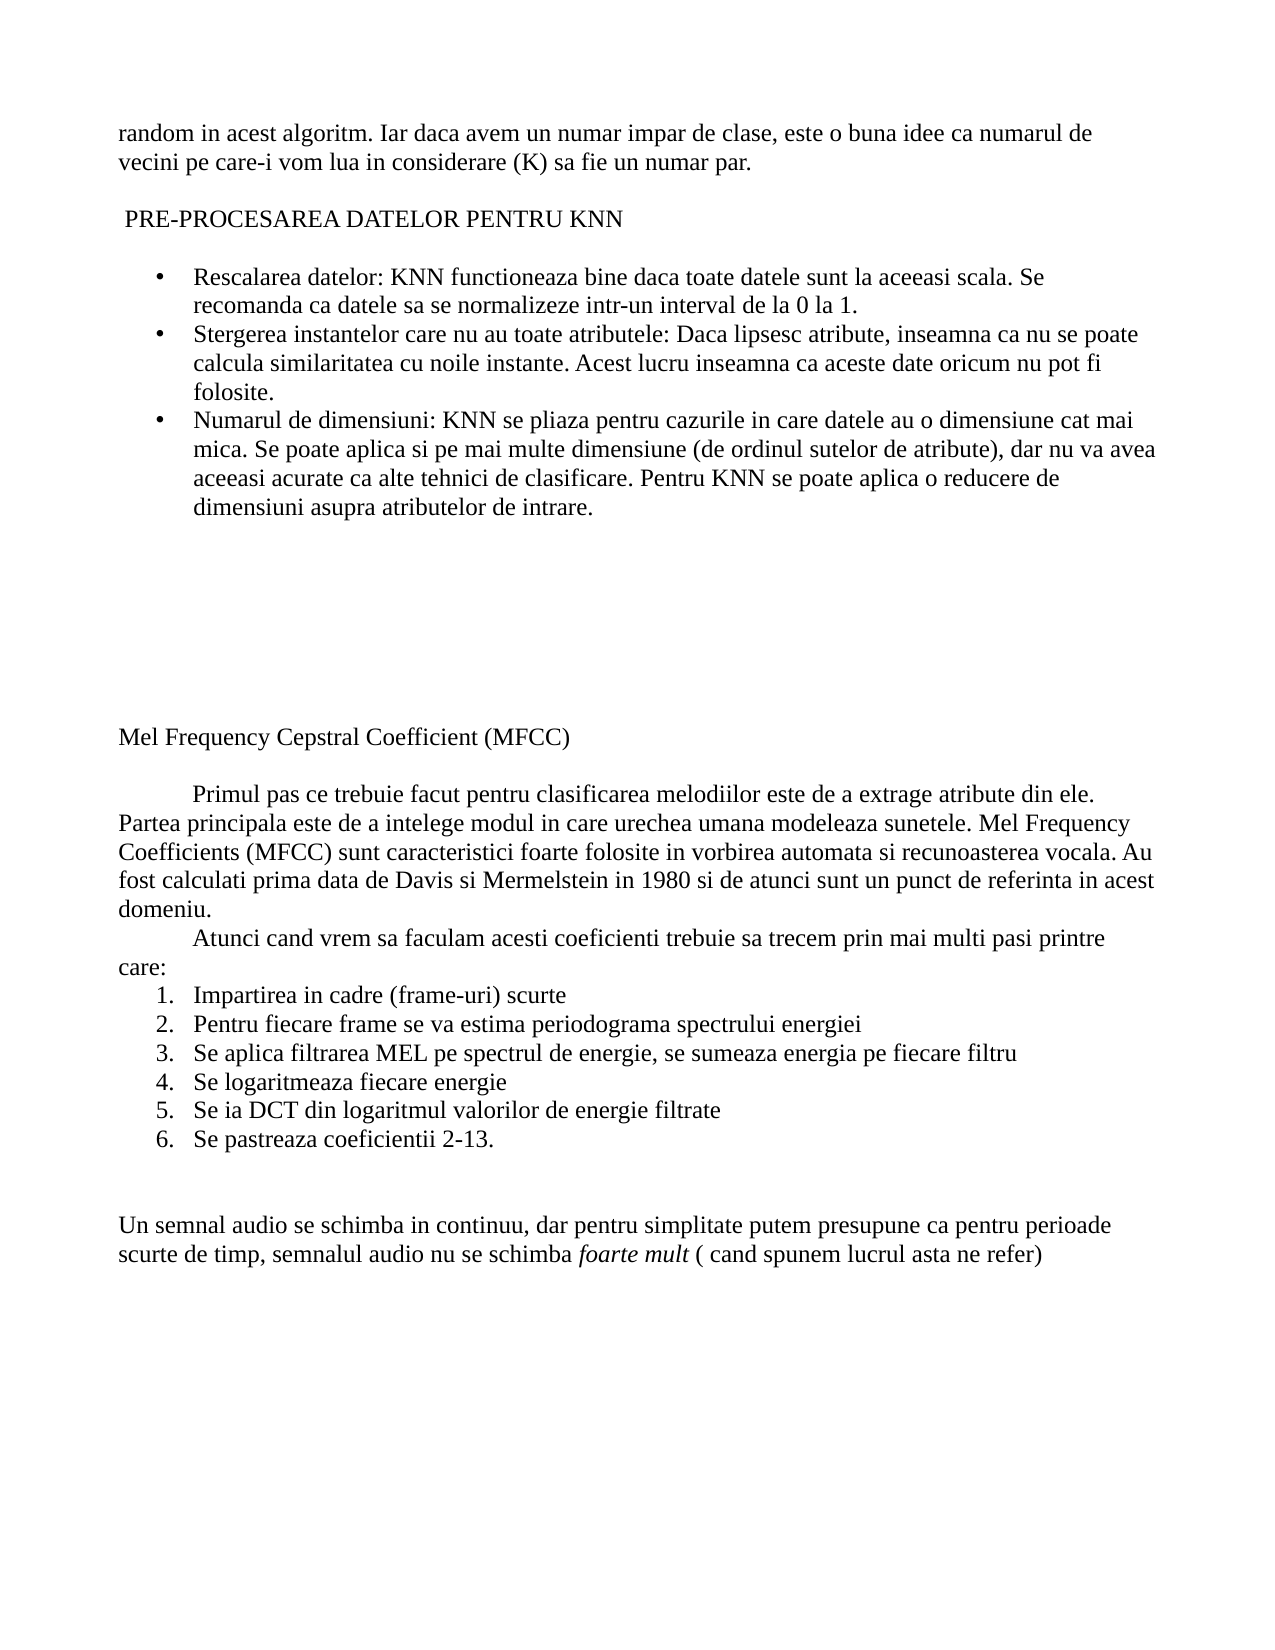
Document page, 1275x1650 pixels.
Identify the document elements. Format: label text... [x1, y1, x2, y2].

list Se ia DCT din logaritmul valorilor de energie filtrate [156, 1096, 1157, 1124]
list Stergerea instantelor care nu au toate atributele: Daca lipsesc atribute, inseamna ca nu se poate calcula similaritatea cu noile instante. Acest lucru inseamna ca aceste date oricum nu pot fi folosite. [156, 319, 1157, 406]
list Rescalarea datelor: KNN functioneaza bine daca toate datele sunt la aceeasi scala. Se recomanda ca datele sa se normalizeze intr-un interval de la 0 la 1. [156, 262, 1157, 319]
list Se aplica filtrarea MEL pe spectrul de energie, se sumeaza energia pe fiecare filtru [156, 1038, 1157, 1067]
list Se pastreaza coeficientii 2-13. [156, 1124, 1157, 1153]
text random in acest algoritm. Iar daca avem un numar impar de clase, este o buna idee ca numarul de vecini pe care-i vom lua in considerare (K) sa fie un numar par. [118, 118, 1157, 176]
list Se logaritmeaza fiecare energie [156, 1067, 1157, 1096]
list Pentru fiecare frame se va estima periodograma spectrului energiei [156, 1009, 1157, 1038]
text Un semnal audio se schimba in continuu, dar pentru simplitate putem presupune ca pentru perioade scurte de timp, semnalul audio nu se schimba foarte mult ( cand spunem lucrul asta ne refer) [118, 1211, 1157, 1268]
text Primul pas ce trebuie facut pentru clasificarea melodiilor este de a extrage atribute din ele. Partea principala este de a intelege modul in care urechea umana modeleaza sunetele. Mel Frequency Coefficients (MFCC) sunt caracteristici foarte folosite in vorbirea automata si recunoasterea vocala. Au fost calculati prima data de Davis si Mermelstein in 1980 si de atunci sunt un punct de referinta in acest domeniu. [118, 779, 1157, 923]
text PRE-PROCESAREA DATELOR PENTRU KNN [118, 204, 1157, 233]
text Atunci cand vrem sa faculam acesti coeficienti trebuie sa trecem prin mai multi pasi printre care: [118, 923, 1157, 981]
list Impartirea in cadre (frame-uri) scurte [156, 981, 1157, 1009]
list Numarul de dimensiuni: KNN se pliaza pentru cazurile in care datele au o dimensiune cat mai mica. Se poate aplica si pe mai multe dimensiune (de ordinul sutelor de atribute), dar nu va avea aceeasi acurate ca alte tehnici de clasificare. Pentru KNN se poate aplica o reducere de dimensiuni asupra atributelor de intrare. [156, 406, 1157, 521]
text Mel Frequency Cepstral Coefficient (MFCC) [118, 722, 1157, 751]
